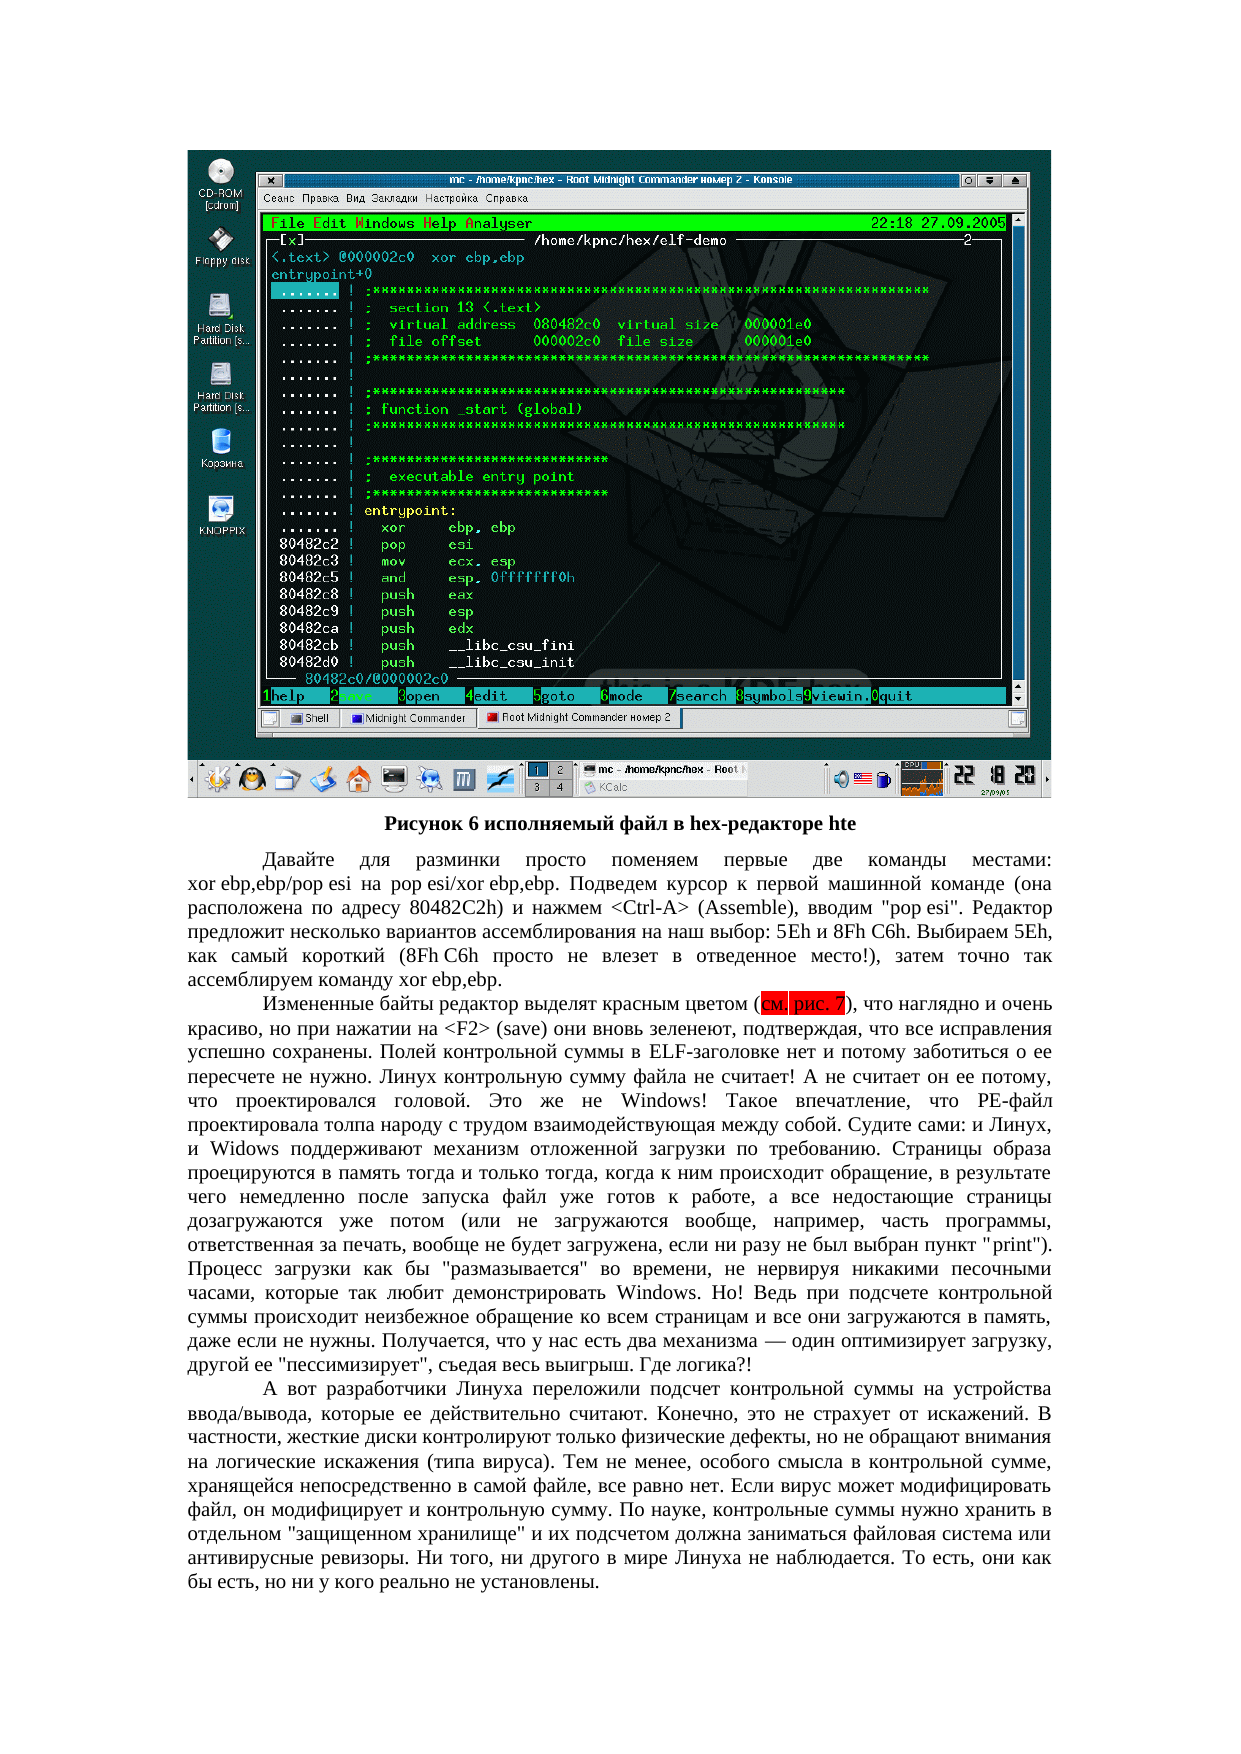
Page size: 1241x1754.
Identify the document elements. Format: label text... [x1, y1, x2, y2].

text Измененные байты редактор выделят красным цветом (см. рис. 7), что наглядно и очень красиво, но при нажатии на <F2> (save) они вновь зеленеют, подтверждая, что все исправления успешно сохранены. Полей контрольной суммы в ELF-заголовке нет и потому заботиться о ее пересчете не нужно. Линух контрольную сумму файла не считает! А не считает он ее потому, что проектировался головой. Это же не Windows! Такое впечатление, что PE-файл проектировала толпа народу с трудом взаимодействующая между собой. Судите сами: и Линух, и Widows поддерживают механизм отложенной загрузки по требованию. Страницы образа проецируются в память тогда и только тогда, когда к ним происходит обращение, в результате чего немедленно после запуска файл уже готов к работе, а все недостающие страницы дозагружаются уже потом (или не загружаются вообще, например, часть программы, ответственная за печать, вообще не будет загружена, если ни разу не был выбран пункт "print"). Процесс загрузки как бы "размазывается" во времени, не нервируя никакими песочными часами, которые так любит демонстрировать Windows. Но! Ведь при подсчете контрольной суммы происходит неизбежное обращение ко всем страницам и все они загружаются в память, даже если не нужны. Получается, что у нас есть два механизма — один оптимизирует загрузку, другой ее "пессимизирует", съедая весь выигрыш. Где логика?! [187, 991, 1053, 1376]
text Рисунок 6 исполняемый файл в hex-редакторе hte [187, 810, 1053, 834]
text Давайте для разминки просто поменяем первые две команды местами: xor ebp,ebp/pop esi на pop esi/xor ebp,ebp. Подведем курсор к первой машинной команде (она расположена по адресу 80482C2h) и нажмем <Ctrl-A> (Assemble), вводим "pop esi". Редактор предложит несколько вариантов ассемблирования на наш выбор: 5Eh и 8Fh C6h. Выбираем 5Eh, как самый короткий (8Fh C6h просто не влезет в отведенное место!), затем точно так ассемблируем команду xor ebp,ebp. [187, 847, 1053, 991]
picture [187, 150, 1052, 798]
text А вот разработчики Линуха переложили подсчет контрольной суммы на устройства ввода/вывода, которые ее действительно считают. Конечно, это не страхует от искажений. В частности, жесткие диски контролируют только физические дефекты, но не обращают внимания на логические искажения (типа вируса). Тем не менее, особого смысла в контрольной сумме, хранящейся непосредственно в самой файле, все равно нет. Если вирус может модифицировать файл, он модифицирует и контрольную сумму. По науке, контрольные суммы нужно хранить в отдельном "защищенном хранилище" и их подсчетом должна заниматься файловая система или антивирусные ревизоры. Ни того, ни другого в мире Линуха не наблюдается. То есть, они как бы есть, но ни у кого реально не установлены. [187, 1376, 1053, 1593]
